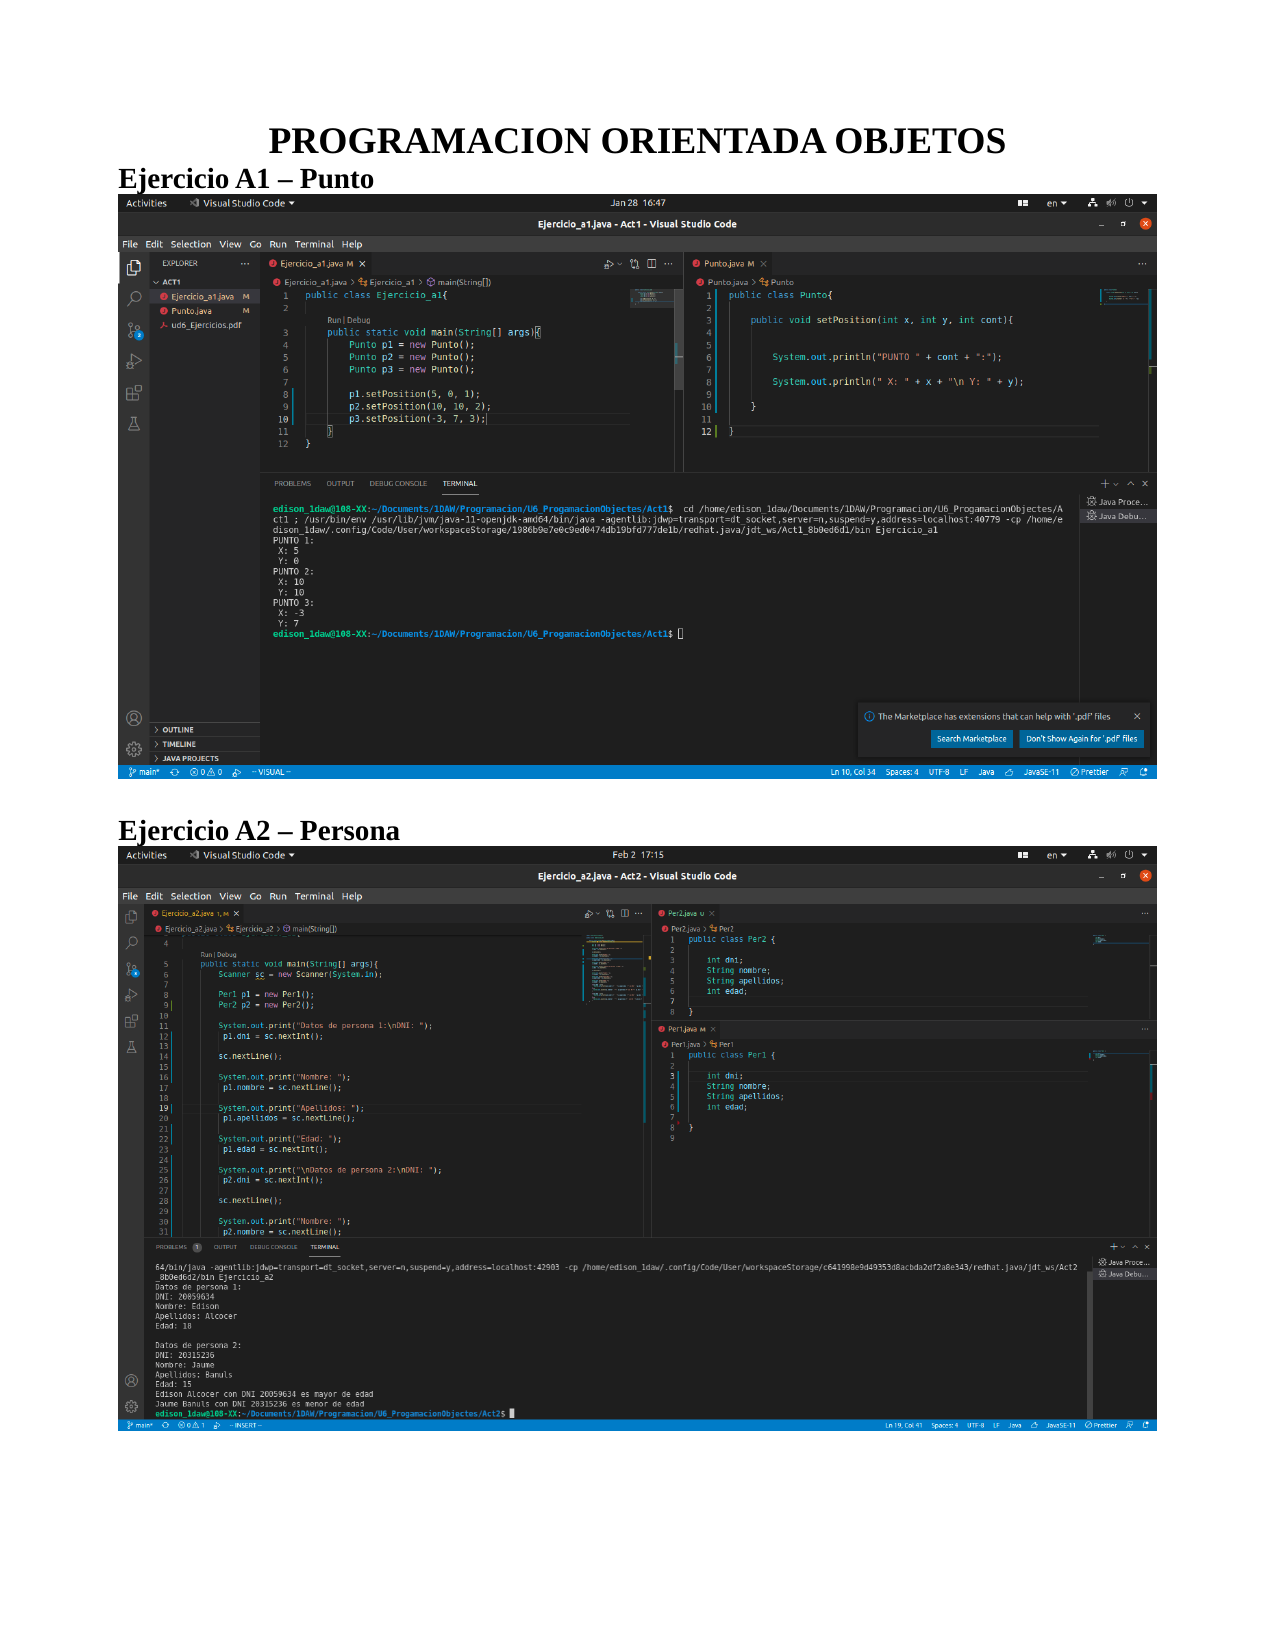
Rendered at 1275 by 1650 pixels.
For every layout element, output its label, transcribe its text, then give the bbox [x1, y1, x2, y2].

picture [118, 194, 1157, 779]
text PROGRAMACION ORIENTADA OBJETOS [118, 118, 1157, 161]
text Ejercicio A1 – Punto [118, 161, 1157, 194]
text Ejercicio A2 – Persona [118, 813, 1157, 846]
picture [118, 846, 1157, 1431]
